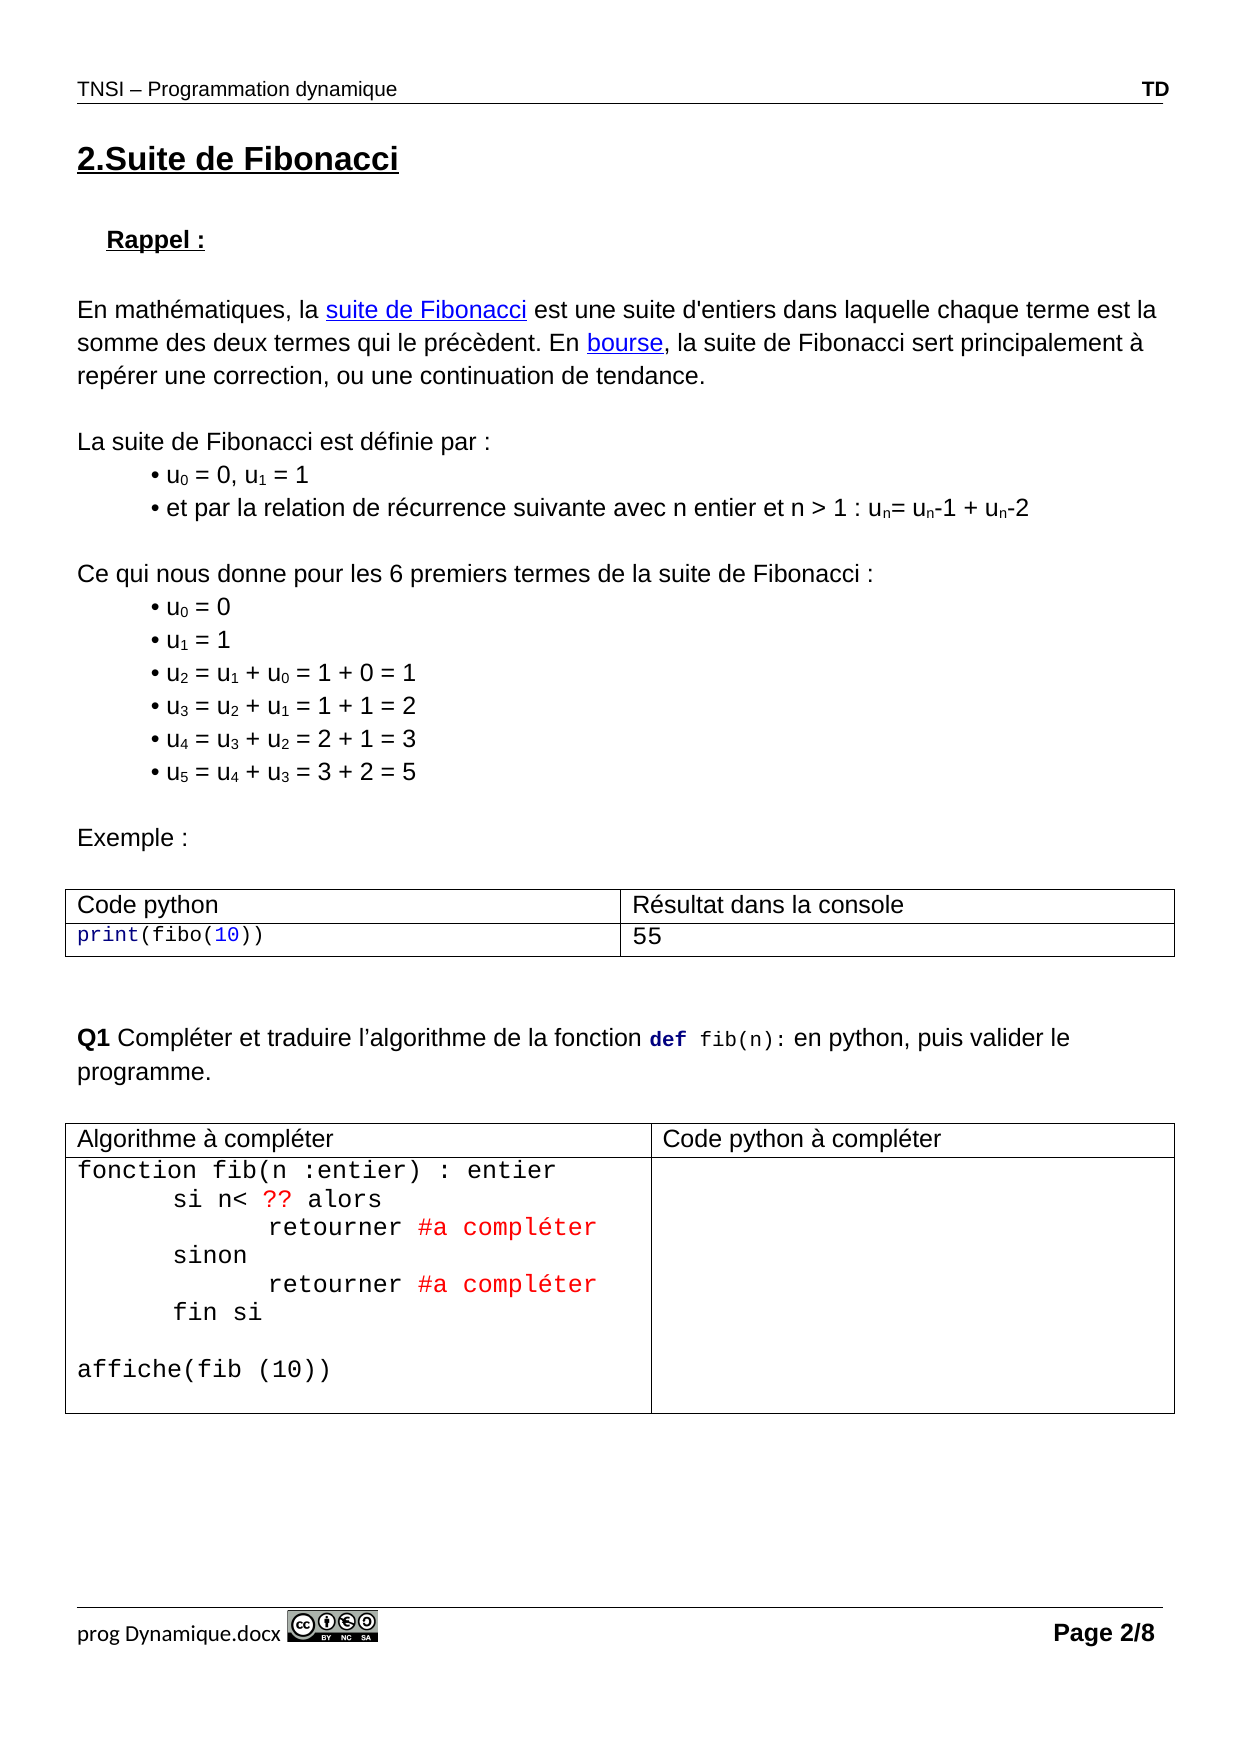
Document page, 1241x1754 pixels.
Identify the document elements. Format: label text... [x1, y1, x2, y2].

table_header Algorithme à compléter [66, 1124, 651, 1157]
text Q1 Compléter et traduire l’algorithme de la fonction def fib(n): en python, puis valider le programme. [77, 1023, 1163, 1086]
text Rappel : [77, 225, 1163, 253]
table_header Résultat dans la console [621, 890, 1174, 923]
text Exemple : [77, 823, 1163, 852]
text • u2 = u1 + u0 = 1 + 0 = 1 [77, 658, 1163, 687]
text • u3 = u2 + u1 = 1 + 1 = 2 [77, 691, 1163, 720]
text La suite de Fibonacci est définie par : [77, 427, 1163, 456]
table_cell fonction fib(n :entier) : entier si n< ?? alors retourner #a compléter sinon retourner #a compléter fin si affiche(fib (10)) [66, 1158, 77, 1413]
text • u1 = 1 [77, 625, 1163, 654]
list Suite de Fibonacci [77, 139, 1163, 177]
table_header Code python à compléter [652, 1124, 1174, 1157]
text • u0 = 0, u1 = 1 [77, 460, 1163, 489]
table_cell print(fibo(10)) [66, 924, 620, 956]
text En mathématiques, la suite de Fibonacci est une suite d'entiers dans laquelle chaque terme est la somme des deux termes qui le précèdent. En bourse, la suite de Fibonacci sert principalement à repérer une correction, ou une continuation de tendance. [77, 295, 1163, 389]
text • u5 = u4 + u3 = 3 + 2 = 5 [77, 757, 1163, 786]
text Ce qui nous donne pour les 6 premiers termes de la suite de Fibonacci : [77, 559, 1163, 588]
table_cell 55 [621, 924, 1174, 956]
table_header Code python [66, 890, 620, 923]
picture [287, 1610, 378, 1642]
text • u4 = u3 + u2 = 2 + 1 = 3 [77, 724, 1163, 753]
text • et par la relation de récurrence suivante avec n entier et n > 1 : un= un-1 + un-2 [77, 493, 1163, 522]
table_cell fonction fib(n :entier) : entier si n< ?? alors retourner #a compléter sinon retourner #a compléter fin si affiche(fib (10)) [640, 1158, 651, 1413]
table_cell [652, 1158, 1174, 1413]
text • u0 = 0 [77, 592, 1163, 621]
